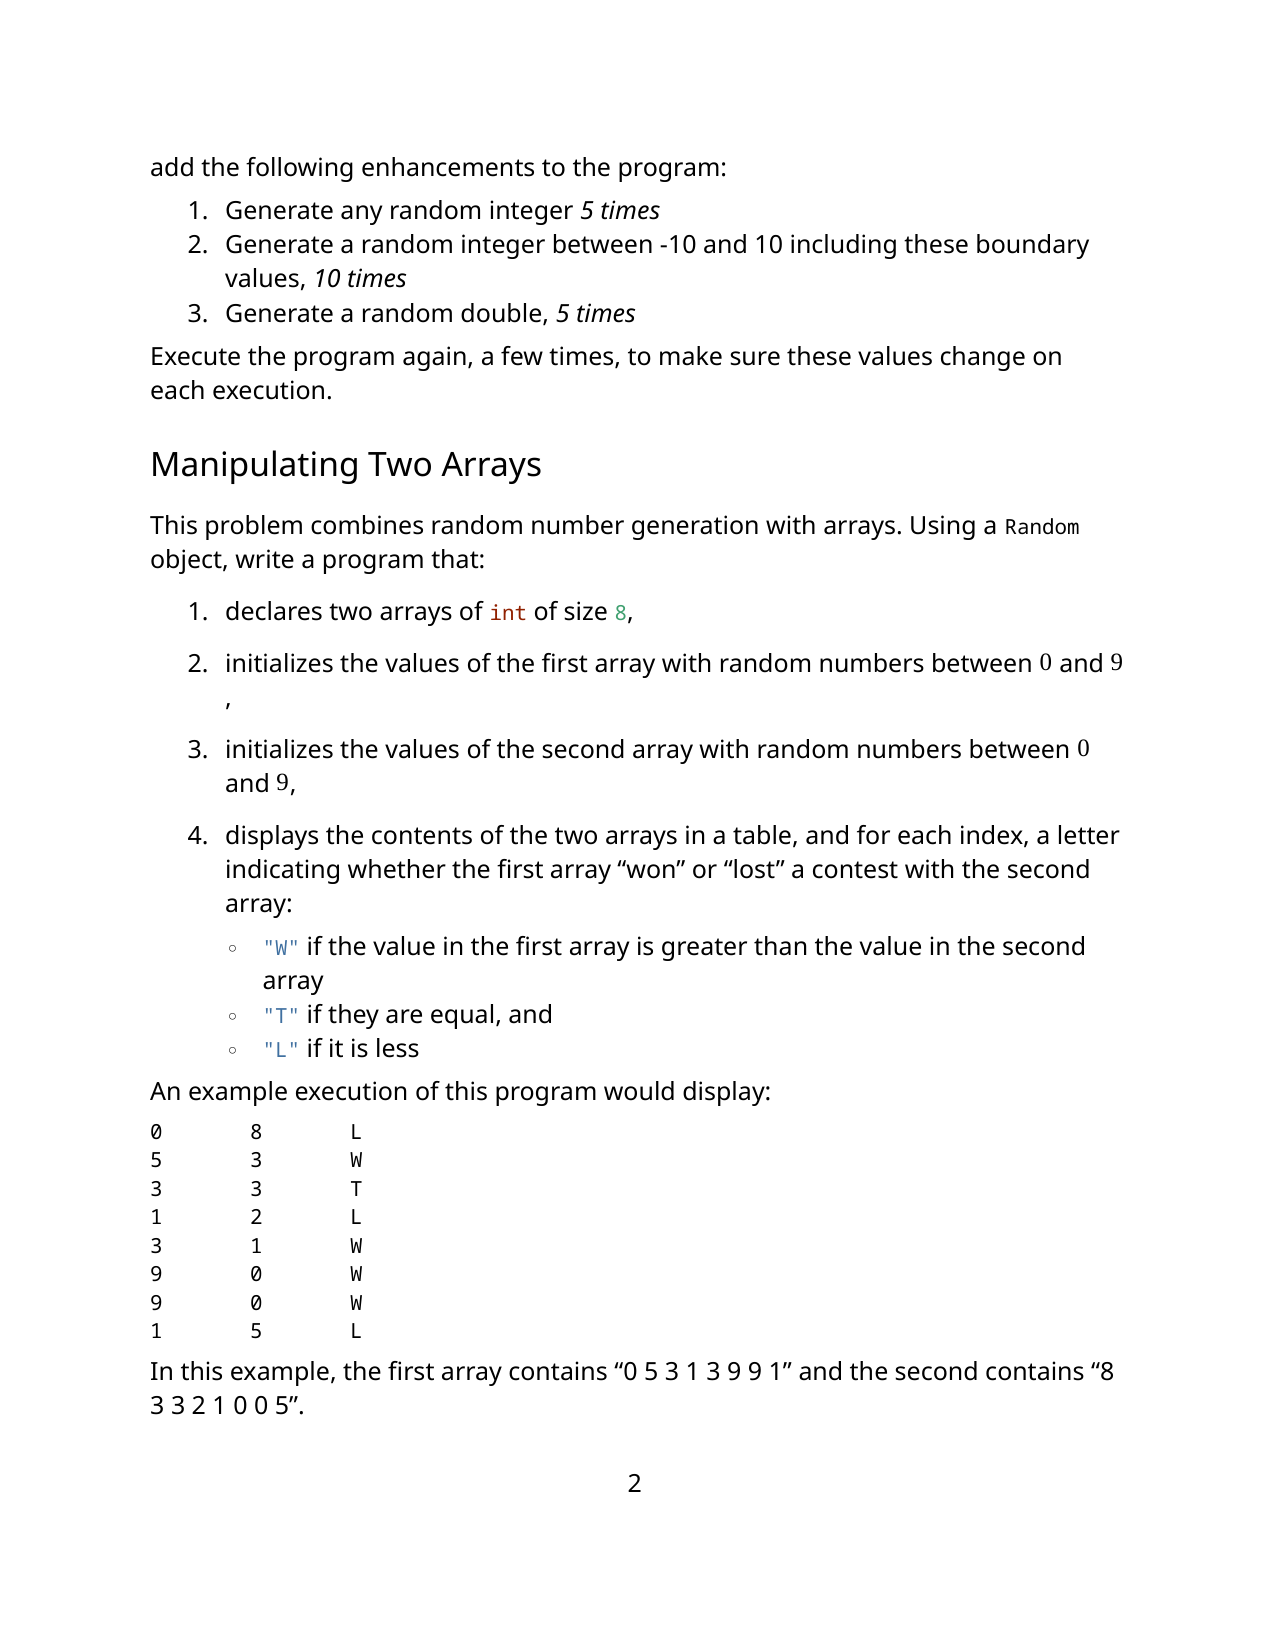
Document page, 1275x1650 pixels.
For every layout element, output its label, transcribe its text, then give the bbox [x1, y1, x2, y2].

text 3 3 T [150, 1174, 1125, 1202]
text 3 1 W [150, 1231, 1125, 1259]
text 1 5 L [150, 1316, 1125, 1344]
list Generate a random integer between -10 and 10 including these boundary values, 10 times [187, 227, 1125, 295]
text Execute the program again, a few times, to make sure these values change on each execution. [150, 338, 1125, 406]
subtitle Manipulating Two Arrays [150, 440, 1125, 486]
list displays the contents of the two arrays in a table, and for each index, a letter indicating whether the first array “won” or “lost” a contest with the second array: [187, 818, 1125, 920]
text 9 0 W [150, 1288, 1125, 1316]
list "W" if the value in the first array is greater than the value in the second array [225, 929, 1125, 997]
text 9 0 W [150, 1259, 1125, 1288]
list "T" if they are equal, and [225, 997, 1125, 1031]
text An example execution of this program would display: [150, 1074, 1125, 1108]
text add the following enhancements to the program: [150, 150, 1125, 184]
text 0 8 L [150, 1117, 1125, 1145]
text 5 3 W [150, 1145, 1125, 1174]
text In this example, the first array contains “0 5 3 1 3 9 9 1” and the second contains “8 3 3 2 1 0 0 5”. [150, 1353, 1125, 1422]
text 1 2 L [150, 1202, 1125, 1231]
list declares two arrays of int of size 8, [187, 593, 1125, 628]
list Generate any random integer 5 times [187, 193, 1125, 227]
list initializes the values of the second array with random numbers between and , [187, 732, 1125, 800]
text This problem combines random number generation with arrays. Using a Random object, write a program that: [150, 507, 1125, 576]
list initializes the values of the first array with random numbers between and , [187, 646, 1125, 714]
list Generate a random double, 5 times [187, 295, 1125, 329]
list "L" if it is less [225, 1031, 1125, 1065]
